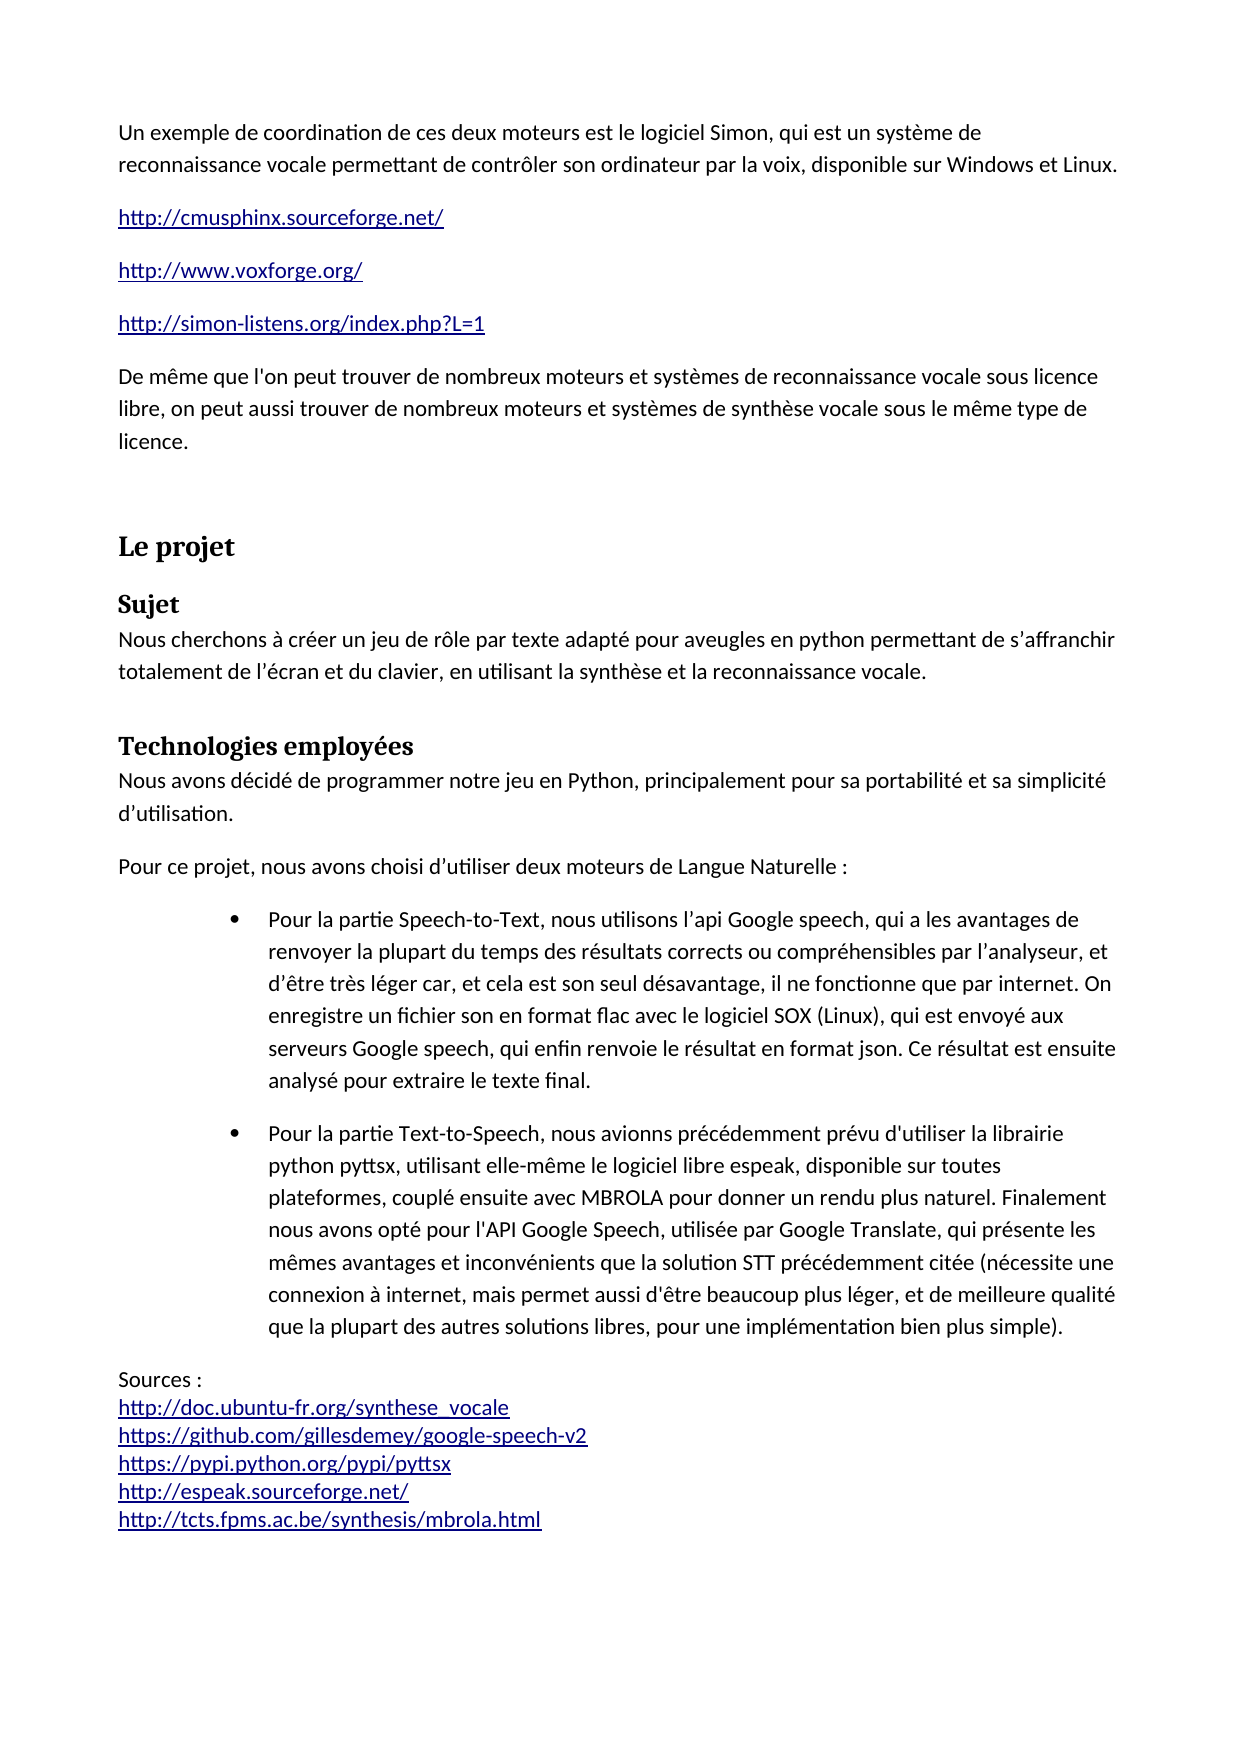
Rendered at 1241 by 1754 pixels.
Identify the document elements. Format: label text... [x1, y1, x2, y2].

text http://www.voxforge.org/ [118, 256, 1122, 284]
text http://tcts.fpms.ac.be/synthesis/mbrola.html [118, 1505, 1122, 1533]
text De même que l'on peut trouver de nombreux moteurs et systèmes de reconnaissance vocale sous licence libre, on peut aussi trouver de nombreux moteurs et systèmes de synthèse vocale sous le même type de licence. [118, 362, 1122, 455]
text Nous avons décidé de programmer notre jeu en Python, principalement pour sa portabilité et sa simplicité d’utilisation. [118, 767, 1122, 827]
text http://cmusphinx.sourceforge.net/ [118, 203, 1122, 231]
text http://doc.ubuntu-fr.org/synthese_vocale [118, 1393, 1122, 1421]
subtitle Sujet [118, 589, 1122, 620]
text https://pypi.python.org/pypi/pyttsx [118, 1449, 1122, 1477]
text https://github.com/gillesdemey/google-speech-v2 [118, 1421, 1122, 1449]
text http://espeak.sourceforge.net/ [118, 1477, 1122, 1505]
list Pour la partie Speech-to-Text, nous utilisons l’api Google speech, qui a les avantages de renvoyer la plupart du temps des résultats corrects ou compréhensibles par l’analyseur, et d’être très léger car, et cela est son seul désavantage, il ne fonctionne que par internet. On enregistre un fichier son en format flac avec le logiciel SOX (Linux), qui est envoyé aux serveurs Google speech, qui enfin renvoie le résultat en format json. Ce résultat est ensuite analysé pour extraire le texte final. [231, 905, 1122, 1094]
text http://simon-listens.org/index.php?L=1 [118, 309, 1122, 337]
text Un exemple de coordination de ces deux moteurs est le logiciel Simon, qui est un système de reconnaissance vocale permettant de contrôler son ordinateur par la voix, disponible sur Windows et Linux. [118, 118, 1122, 178]
subtitle Technologies employées [118, 731, 1122, 762]
subtitle Le projet [118, 530, 1122, 563]
text Nous cherchons à créer un jeu de rôle par texte adapté pour aveugles en python permettant de s’affranchir totalement de l’écran et du clavier, en utilisant la synthèse et la reconnaissance vocale. [118, 625, 1122, 685]
text Pour ce projet, nous avons choisi d’utiliser deux moteurs de Langue Naturelle : [118, 852, 1122, 880]
text Sources : [118, 1365, 1122, 1393]
list Pour la partie Text-to-Speech, nous avionns précédemment prévu d'utiliser la librairie python pyttsx, utilisant elle-même le logiciel libre espeak, disponible sur toutes plateformes, couplé ensuite avec MBROLA pour donner un rendu plus naturel. Finalement nous avons opté pour l'API Google Speech, utilisée par Google Translate, qui présente les mêmes avantages et inconvénients que la solution STT précédemment citée (nécessite une connexion à internet, mais permet aussi d'être beaucoup plus léger, et de meilleure qualité que la plupart des autres solutions libres, pour une implémentation bien plus simple). [231, 1119, 1122, 1340]
